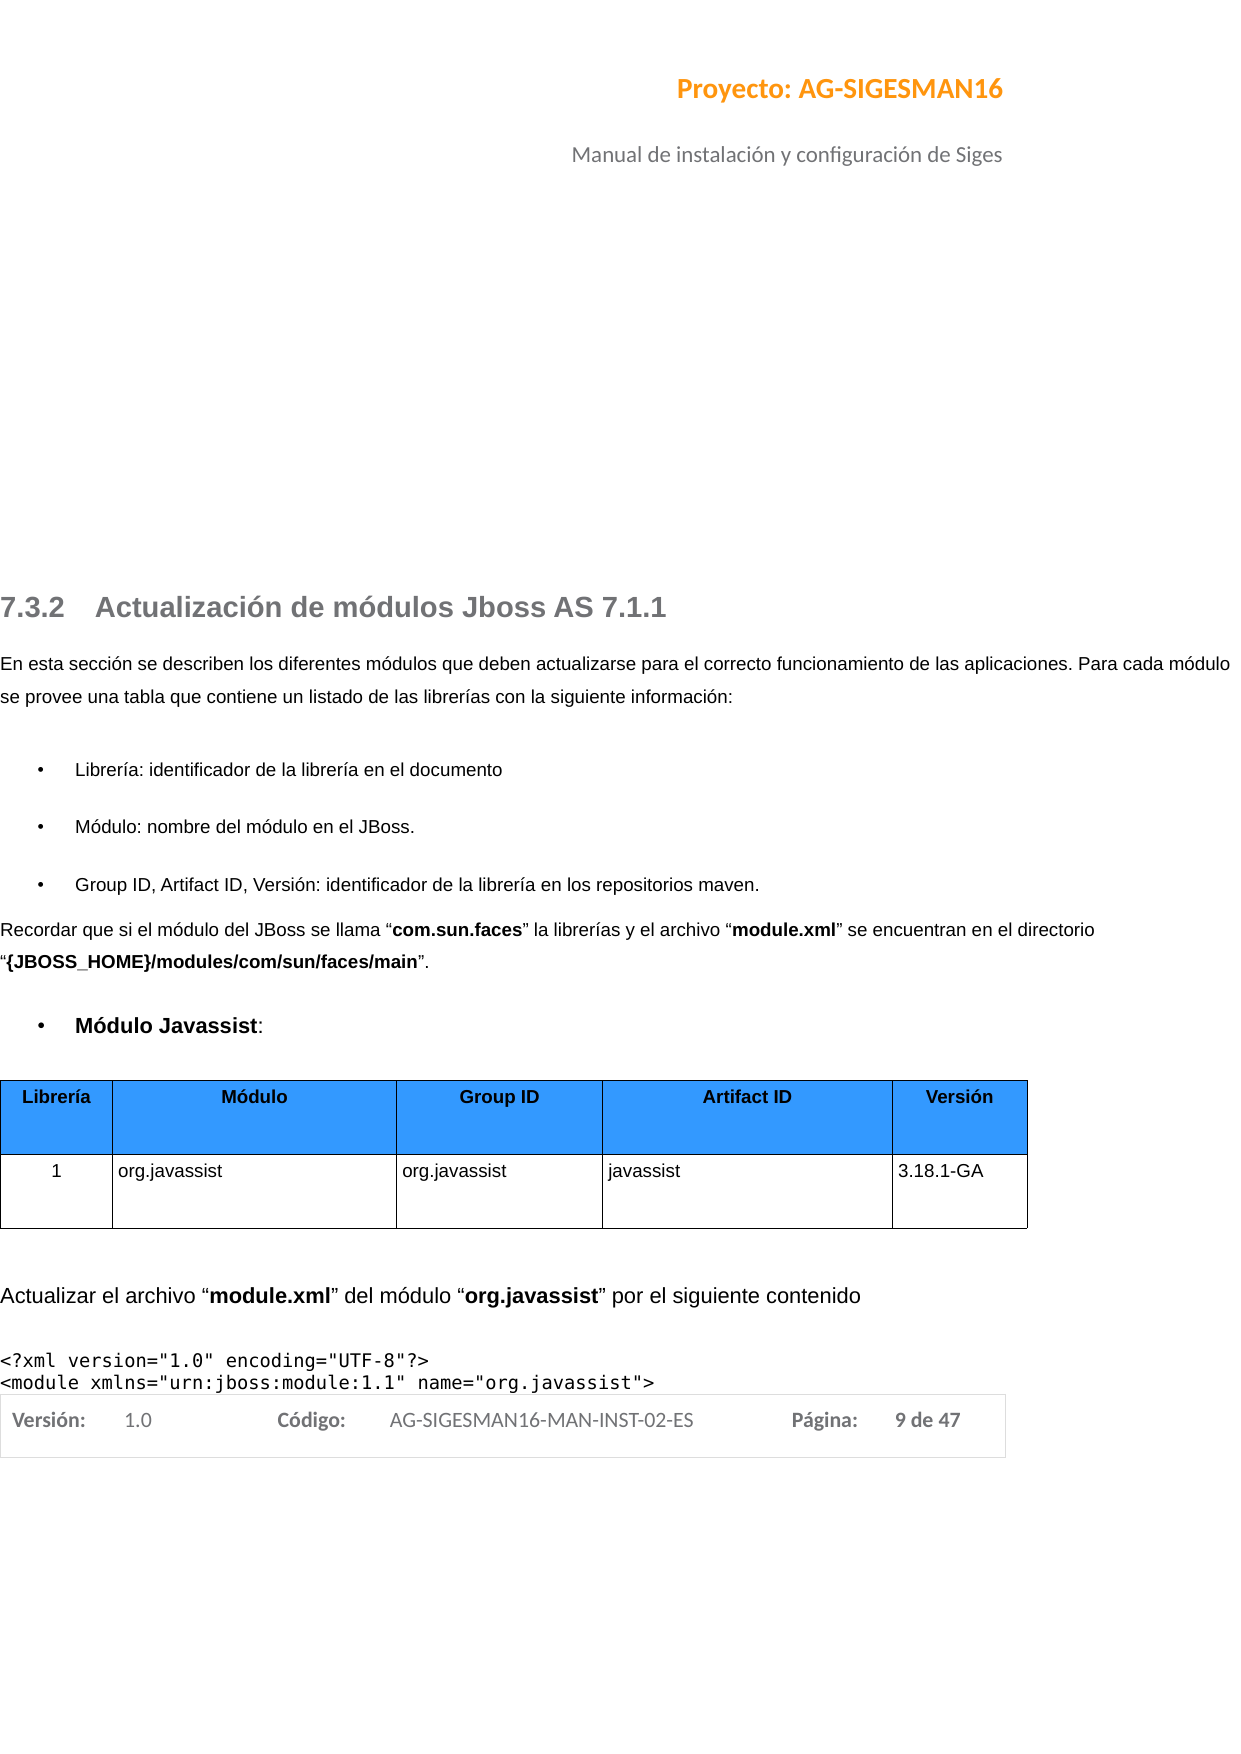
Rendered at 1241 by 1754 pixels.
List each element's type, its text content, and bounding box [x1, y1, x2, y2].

subtitle Actualización de módulos Jboss AS 7.1.1 [0, 591, 1240, 624]
table_cell javassist [603, 1155, 892, 1227]
table_cell org.javassist [113, 1155, 396, 1227]
text Recordar que si el módulo del JBoss se llama “com.sun.faces” la librerías y el archivo “module.xml” se encuentran en el directorio “{JBOSS_HOME}/modules/com/sun/faces/main”. [0, 918, 1240, 972]
table_header Group ID [397, 1081, 602, 1154]
table_header Librería [1, 1081, 112, 1154]
table_header Versión [893, 1081, 1027, 1154]
table_cell 3.18.1-GA [893, 1155, 1027, 1227]
text En esta sección se describen los diferentes módulos que deben actualizarse para el correcto funcionamiento de las aplicaciones. Para cada módulo se provee una tabla que contiene un listado de las librerías con la siguiente información: [0, 653, 1240, 707]
list Módulo: nombre del módulo en el JBoss. [37, 816, 1240, 838]
list Módulo Javassist: [37, 1013, 1240, 1038]
list Group ID, Artifact ID, Versión: identificador de la librería en los repositorios maven. [37, 873, 1240, 895]
list Librería: identificador de la librería en el documento [37, 759, 1240, 781]
table_header Artifact ID [603, 1081, 892, 1154]
text <?xml version="1.0" encoding="UTF-8"?> <module xmlns="urn:jboss:module:1.1" name="org.javassist"> [0, 1350, 1240, 1394]
text Actualizar el archivo “module.xml” del módulo “org.javassist” por el siguiente contenido [0, 1283, 1240, 1308]
table_cell 1 [1, 1155, 112, 1227]
table_header Módulo [113, 1081, 396, 1154]
table_cell org.javassist [397, 1155, 602, 1227]
